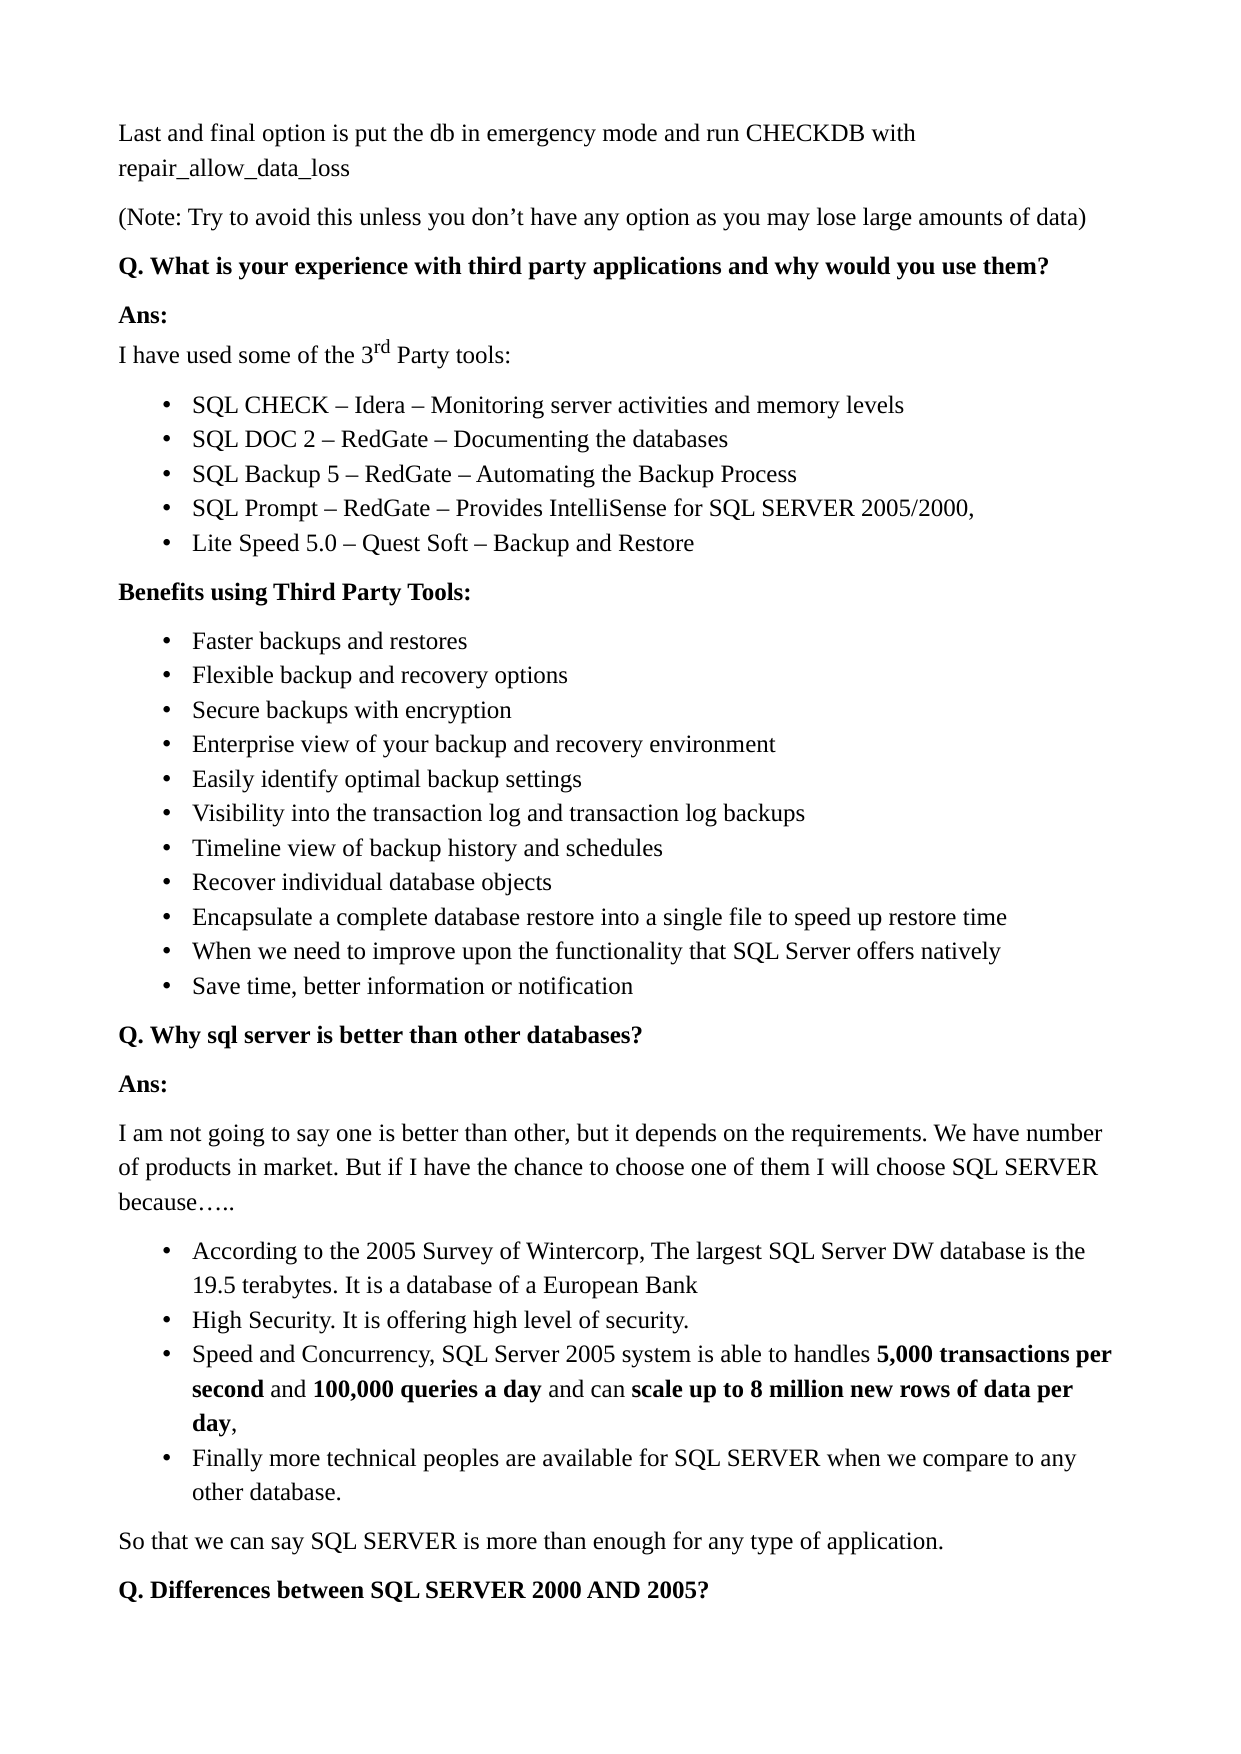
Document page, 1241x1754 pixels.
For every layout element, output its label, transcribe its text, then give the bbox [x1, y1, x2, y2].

list Encapsulate a complete database restore into a single file to speed up restore time [162, 902, 1122, 931]
text Q. Differences between SQL SERVER 2000 AND 2005? [118, 1576, 1122, 1604]
text I am not going to say one is better than other, but it depends on the requirements. We have number of products in market. But if I have the chance to choose one of them I will choose SQL SERVER because….. [118, 1118, 1122, 1216]
list Lite Speed 5.0 – Quest Soft – Backup and Restore [162, 528, 1122, 557]
text Ans: [118, 1069, 1122, 1098]
list SQL Backup 5 – RedGate – Automating the Backup Process [162, 459, 1122, 488]
list Timeline view of backup history and schedules [162, 833, 1122, 862]
text (Note: Try to avoid this unless you don’t have any option as you may lose large amounts of data) [118, 202, 1122, 230]
text So that we can say SQL SERVER is more than enough for any type of application. [118, 1526, 1122, 1555]
list Faster backups and restores [162, 626, 1122, 655]
list Finally more technical peoples are available for SQL SERVER when we compare to any other database. [162, 1443, 1122, 1506]
list High Security. It is offering high level of security. [162, 1305, 1122, 1334]
list SQL CHECK – Idera – Monitoring server activities and memory levels [162, 390, 1122, 419]
list SQL Prompt – RedGate – Provides IntelliSense for SQL SERVER 2005/2000, [162, 493, 1122, 522]
text Q. What is your experience with third party applications and why would you use them? [118, 251, 1122, 279]
list Secure backups with encryption [162, 695, 1122, 724]
list Speed and Concurrency, SQL Server 2005 system is able to handles 5,000 transactions per second and 100,000 queries a day and can scale up to 8 million new rows of data per day, [162, 1339, 1122, 1437]
text Ans: I have used some of the 3rd Party tools: [118, 300, 1122, 369]
list Recover individual database objects [162, 867, 1122, 896]
text Last and final option is put the db in emergency mode and run CHECKDB with repair_allow_data_loss [118, 118, 1122, 181]
list Enterprise view of your backup and recovery environment [162, 729, 1122, 758]
text Benefits using Third Party Tools: [118, 577, 1122, 606]
list Flexible backup and recovery options [162, 661, 1122, 689]
list When we need to improve upon the functionality that SQL Server offers natively [162, 936, 1122, 965]
text Q. Why sql server is better than other databases? [118, 1020, 1122, 1049]
list Visibility into the transaction log and transaction log backups [162, 798, 1122, 827]
list Save time, better information or notification [162, 971, 1122, 999]
list According to the 2005 Survey of Wintercorp, The largest SQL Server DW database is the 19.5 terabytes. It is a database of a European Bank [162, 1236, 1122, 1299]
list SQL DOC 2 – RedGate – Documenting the databases [162, 424, 1122, 453]
list Easily identify optimal backup settings [162, 764, 1122, 793]
